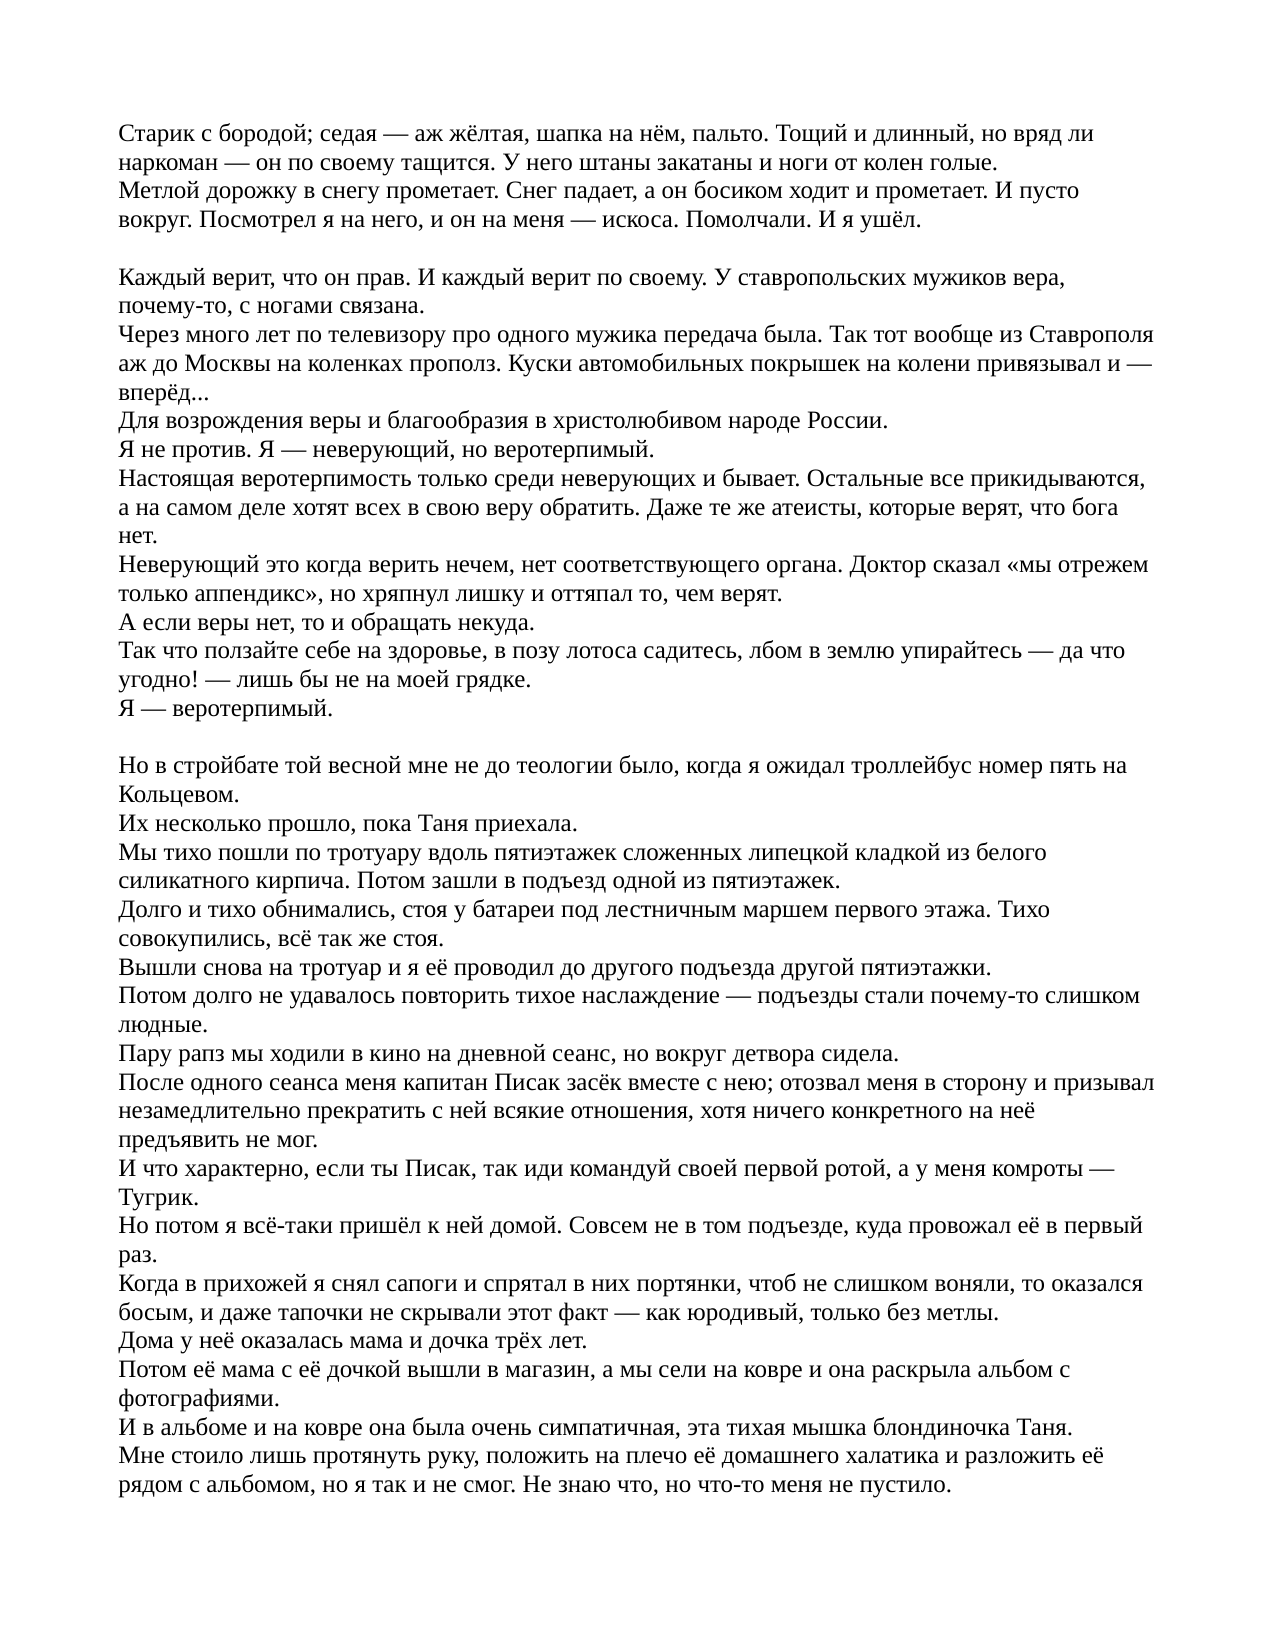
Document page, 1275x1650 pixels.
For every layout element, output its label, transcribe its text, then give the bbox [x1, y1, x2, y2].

text Настоящая веротерпимость только среди неверующих и бывает. Остальные все прикидываются, а на самом деле хотят всех в свою веру обратить. Даже те же атеисты, которые верят, что бога нет. [118, 463, 1157, 549]
text Я — веротерпимый. [118, 693, 1157, 722]
text Каждый верит, что он прав. И каждый верит по своему. У ставропольских мужиков вера, почему-то, с ногами связана. [118, 262, 1157, 319]
text Старик с бородой; седая — аж жёлтая, шапка на нём, пальто. Тощий и длинный, но вряд ли наркоман — он по своему тащится. У него штаны закатаны и ноги от колен голые. [118, 118, 1157, 176]
text Так что ползайте себе на здоровье, в позу лотоса садитесь, лбом в землю упирайтесь — да что угодно! — лишь бы не на моей грядке. [118, 636, 1157, 693]
text Дома у неё оказалась мама и дочка трёх лет. [118, 1326, 1157, 1354]
text Я не против. Я — неверующий, но веротерпимый. [118, 434, 1157, 463]
text Вышли снова на тротуар и я её проводил до другого подъезда другой пятиэтажки. [118, 952, 1157, 981]
text Потом её мама с её дочкой вышли в магазин, а мы сели на ковре и она раскрыла альбом с фотографиями. [118, 1354, 1157, 1412]
text А если веры нет, то и обращать некуда. [118, 607, 1157, 636]
text Долго и тихо обнимались, стоя у батареи под лестничным маршем первого этажа. Тихо совокупились, всё так же стоя. [118, 894, 1157, 952]
text Неверующий это когда верить нечем, нет соответствующего органа. Доктор сказал «мы отрежем только аппендикс», но хряпнул лишку и оттяпал то, чем верят. [118, 549, 1157, 607]
text И в альбоме и на ковре она была очень симпатичная, эта тихая мышка блондиночка Таня. [118, 1412, 1157, 1441]
text И что характерно, если ты Писак, так иди командуй своей первой ротой, а у меня комроты — Тугрик. [118, 1153, 1157, 1211]
text Метлой дорожку в снегу прометает. Снег падает, а он босиком ходит и прометает. И пусто вокруг. Посмотрел я на него, и он на меня — искоса. Помолчали. И я ушёл. [118, 176, 1157, 233]
text Но в стройбате той весной мне не до теологии было, когда я ожидал троллейбус номер пять на Кольцевом. [118, 751, 1157, 808]
text Когда в прихожей я снял сапоги и спрятал в них портянки, чтоб не слишком воняли, то оказался босым, и даже тапочки не скрывали этот факт — как юродивый, только без метлы. [118, 1268, 1157, 1326]
text Через много лет по телевизору про одного мужика передача была. Так тот вообще из Ставрополя аж до Москвы на коленках прополз. Куски автомобильных покрышек на колени привязывал и — вперёд... [118, 319, 1157, 406]
text Мне стоило лишь протянуть руку, положить на плечо её домашнего халатика и разложить её рядом с альбомом, но я так и не смог. Не знаю что, но что-то меня не пустило. [118, 1441, 1157, 1498]
text Мы тихо пошли по тротуару вдоль пятиэтажек сложенных липецкой кладкой из белого силикатного кирпича. Потом зашли в подъезд одной из пятиэтажек. [118, 837, 1157, 894]
text Их несколько прошло, пока Таня приехала. [118, 808, 1157, 837]
text После одного сеанса меня капитан Писак засёк вместе с нею; отозвал меня в сторону и призывал незамедлительно прекратить с ней всякие отношения, хотя ничего конкретного на неё предъявить не мог. [118, 1067, 1157, 1153]
text Для возрождения веры и благообразия в христолюбивом народе России. [118, 406, 1157, 434]
text Пару рапз мы ходили в кино на дневной сеанс, но вокруг детвора сидела. [118, 1038, 1157, 1067]
text Но потом я всё-таки пришёл к ней домой. Совсем не в том подъезде, куда провожал её в первый раз. [118, 1211, 1157, 1268]
text Потом долго не удавалось повторить тихое наслаждение — подъезды стали почему-то слишком людные. [118, 981, 1157, 1038]
